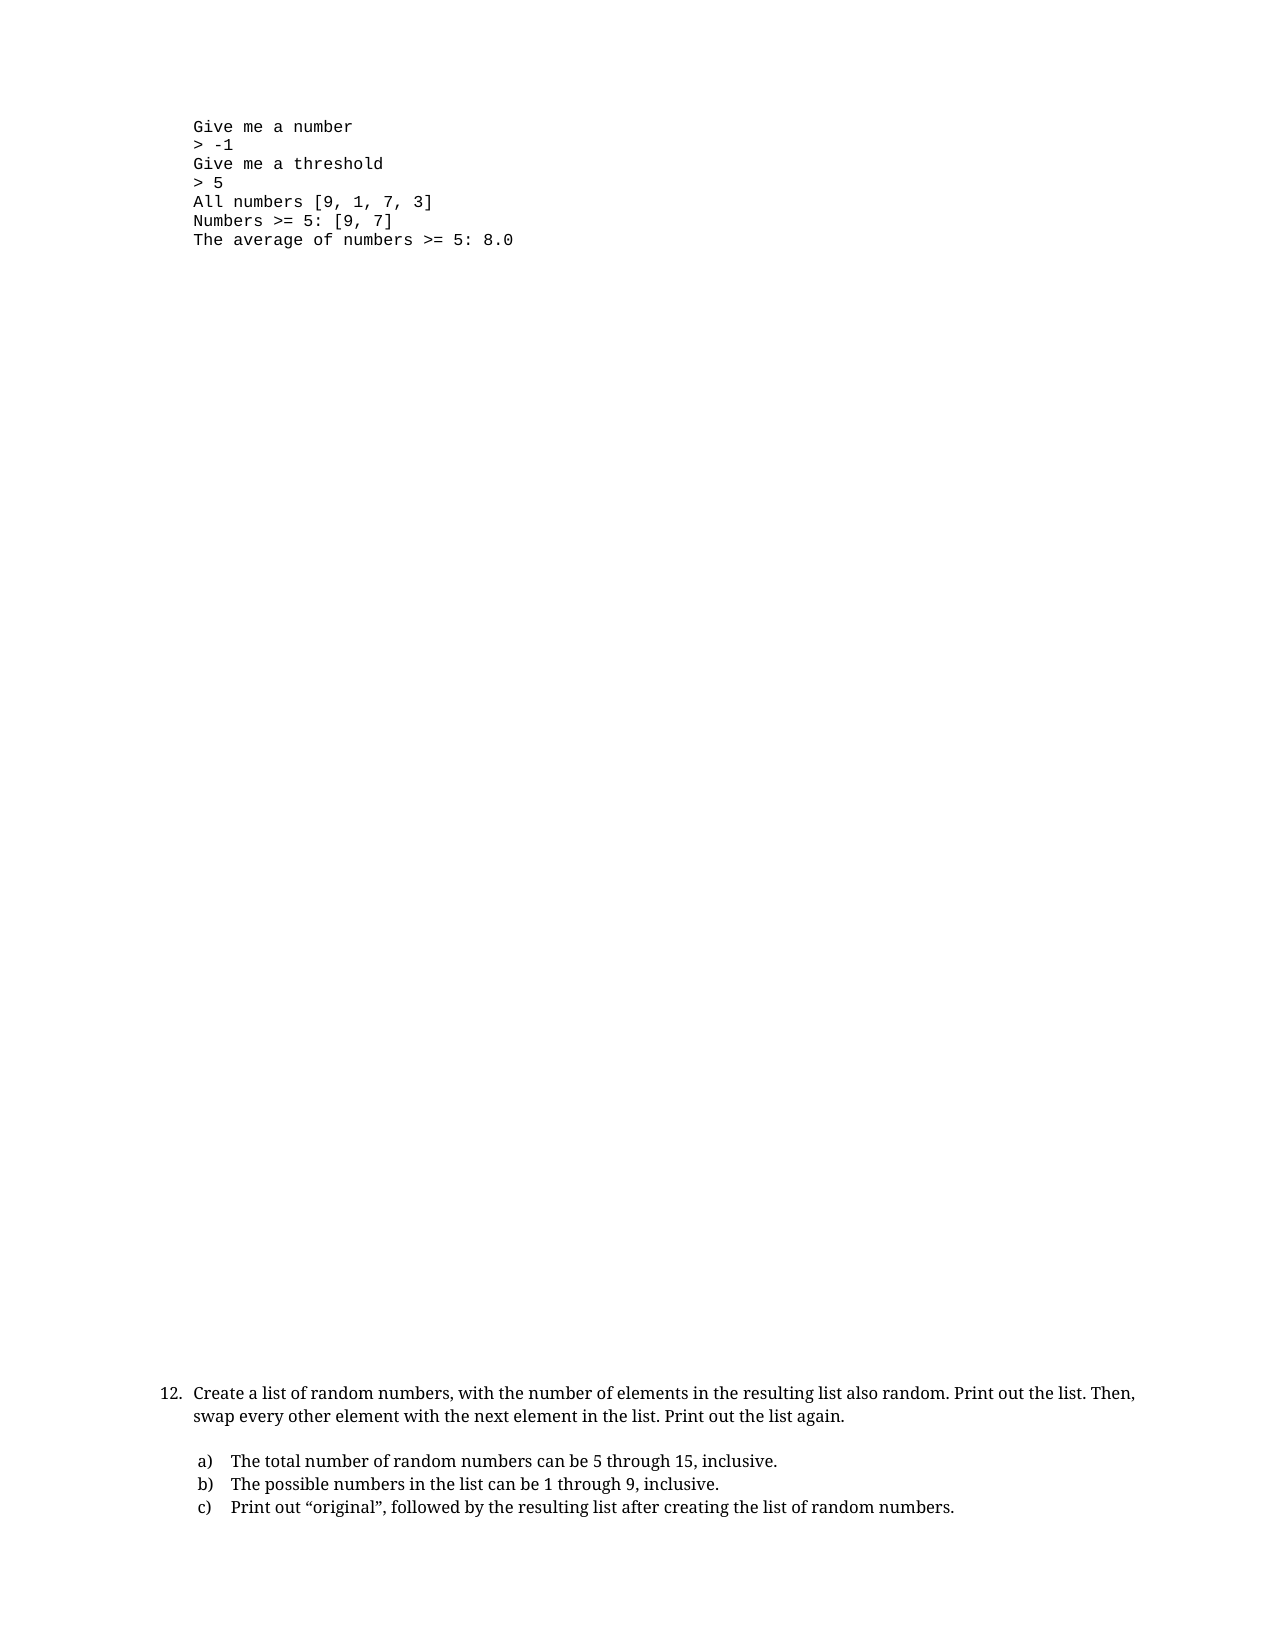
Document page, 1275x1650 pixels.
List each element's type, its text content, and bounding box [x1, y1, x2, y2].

list Give me a threshold [156, 156, 1157, 175]
list > -1 [156, 137, 1157, 156]
list The possible numbers in the list can be 1 through 9, inclusive. [193, 1472, 1157, 1495]
list Print out “original”, followed by the resulting list after creating the list of random numbers. [193, 1495, 1157, 1518]
list > 5 [156, 175, 1157, 193]
list All numbers [9, 1, 7, 3] [156, 193, 1157, 212]
list The average of numbers >= 5: 8.0 [156, 231, 1157, 1382]
list Give me a number [156, 118, 1157, 137]
list Numbers >= 5: [9, 7] [156, 212, 1157, 231]
list Create a list of random numbers, with the number of elements in the resulting list also random. Print out the list. Then, swap every other element with the next element in the list. Print out the list again. [156, 1382, 1157, 1450]
list The total number of random numbers can be 5 through 15, inclusive. [193, 1450, 1157, 1472]
